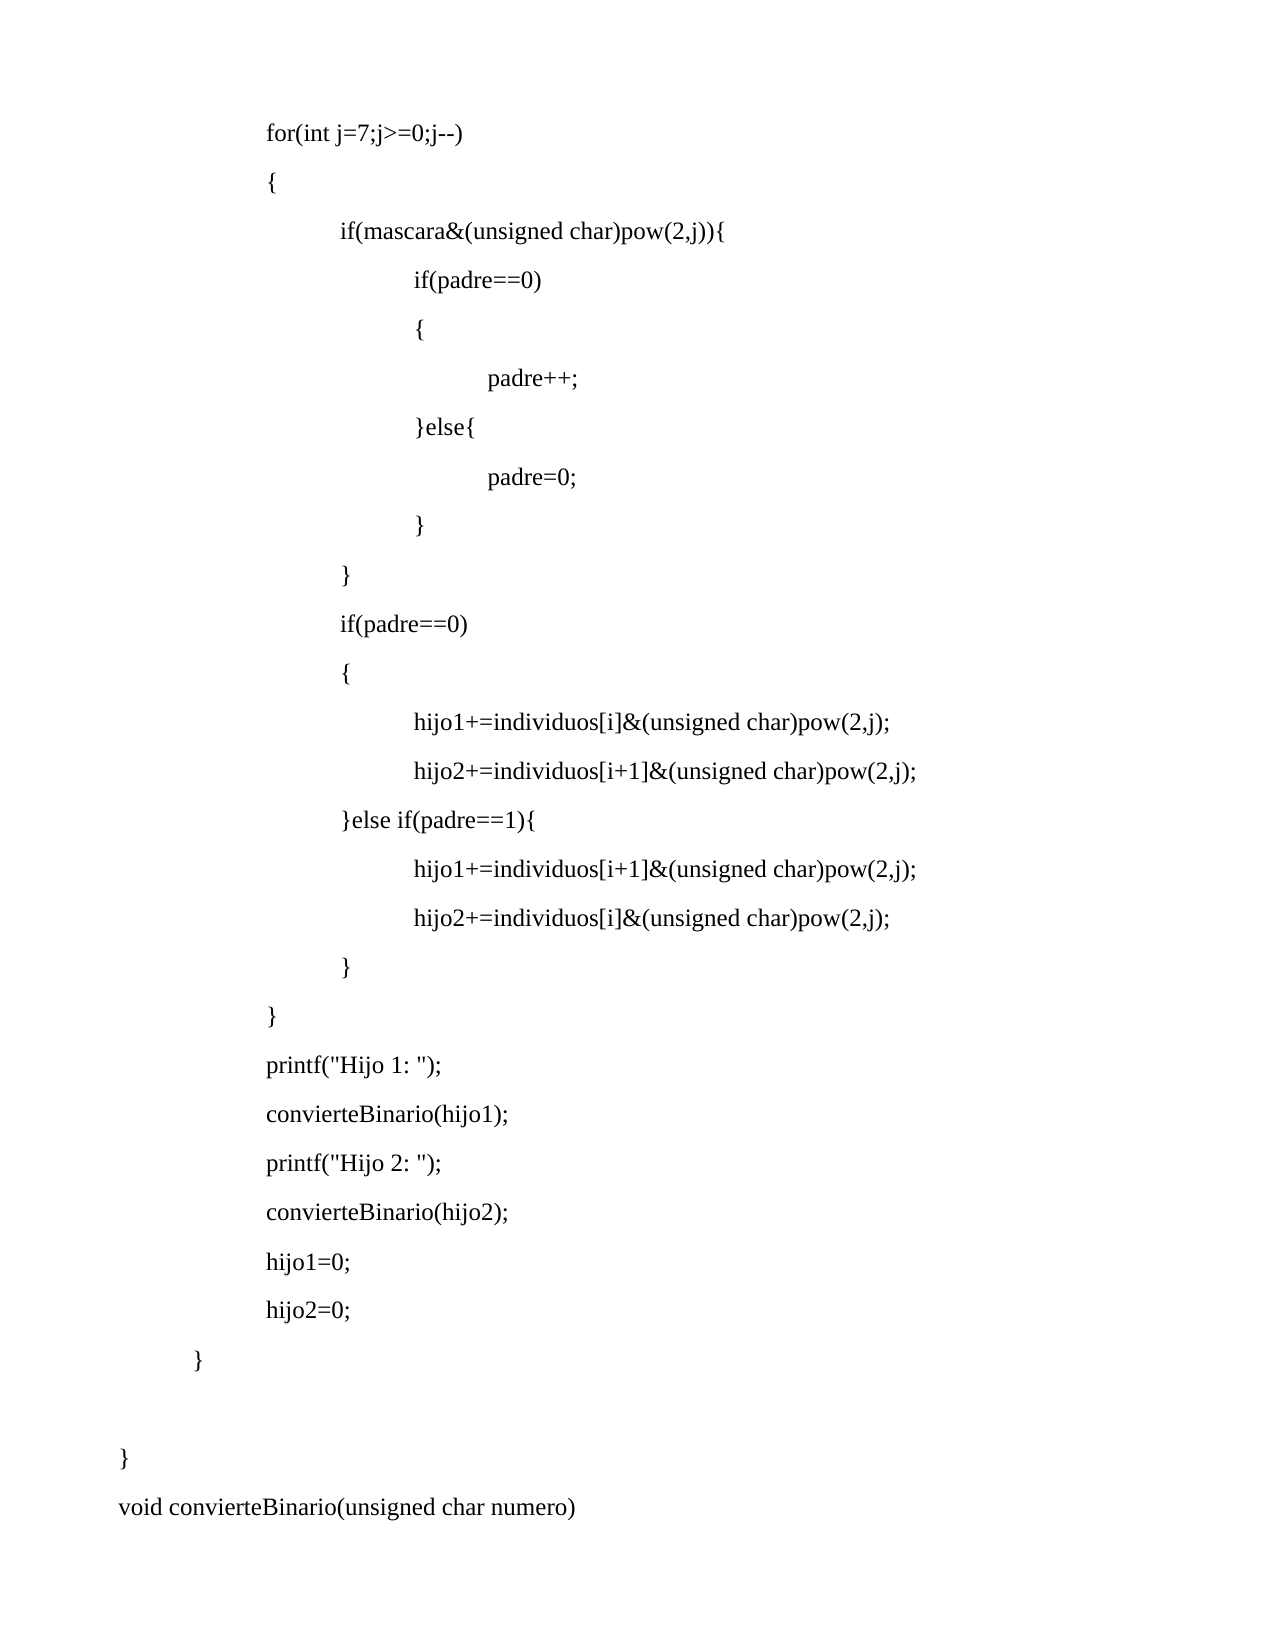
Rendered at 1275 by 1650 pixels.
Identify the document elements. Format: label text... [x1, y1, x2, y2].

text hijo2+=individuos[i]&(unsigned char)pow(2,j); [118, 903, 1157, 932]
text { [118, 314, 1157, 343]
text } [118, 511, 1157, 539]
text hijo1=0; [118, 1247, 1157, 1275]
text } [118, 1001, 1157, 1030]
text } [118, 1345, 1157, 1373]
text hijo1+=individuos[i]&(unsigned char)pow(2,j); [118, 707, 1157, 736]
text } [118, 560, 1157, 588]
text }else{ [118, 412, 1157, 441]
text } [118, 1443, 1157, 1472]
text if(padre==0) [118, 265, 1157, 294]
text void convierteBinario(unsigned char numero) [118, 1492, 1157, 1521]
text printf("Hijo 1: "); [118, 1050, 1157, 1079]
text { [118, 658, 1157, 687]
text convierteBinario(hijo2); [118, 1197, 1157, 1226]
text for(int j=7;j>=0;j--) [118, 118, 1157, 147]
text padre=0; [118, 462, 1157, 490]
text if(mascara&(unsigned char)pow(2,j)){ [118, 216, 1157, 245]
text } [118, 952, 1157, 981]
text }else if(padre==1){ [118, 805, 1157, 834]
text hijo2+=individuos[i+1]&(unsigned char)pow(2,j); [118, 756, 1157, 785]
text hijo2=0; [118, 1296, 1157, 1324]
text hijo1+=individuos[i+1]&(unsigned char)pow(2,j); [118, 854, 1157, 883]
text padre++; [118, 363, 1157, 392]
text { [118, 167, 1157, 196]
text if(padre==0) [118, 609, 1157, 637]
text convierteBinario(hijo1); [118, 1099, 1157, 1128]
text printf("Hijo 2: "); [118, 1148, 1157, 1177]
